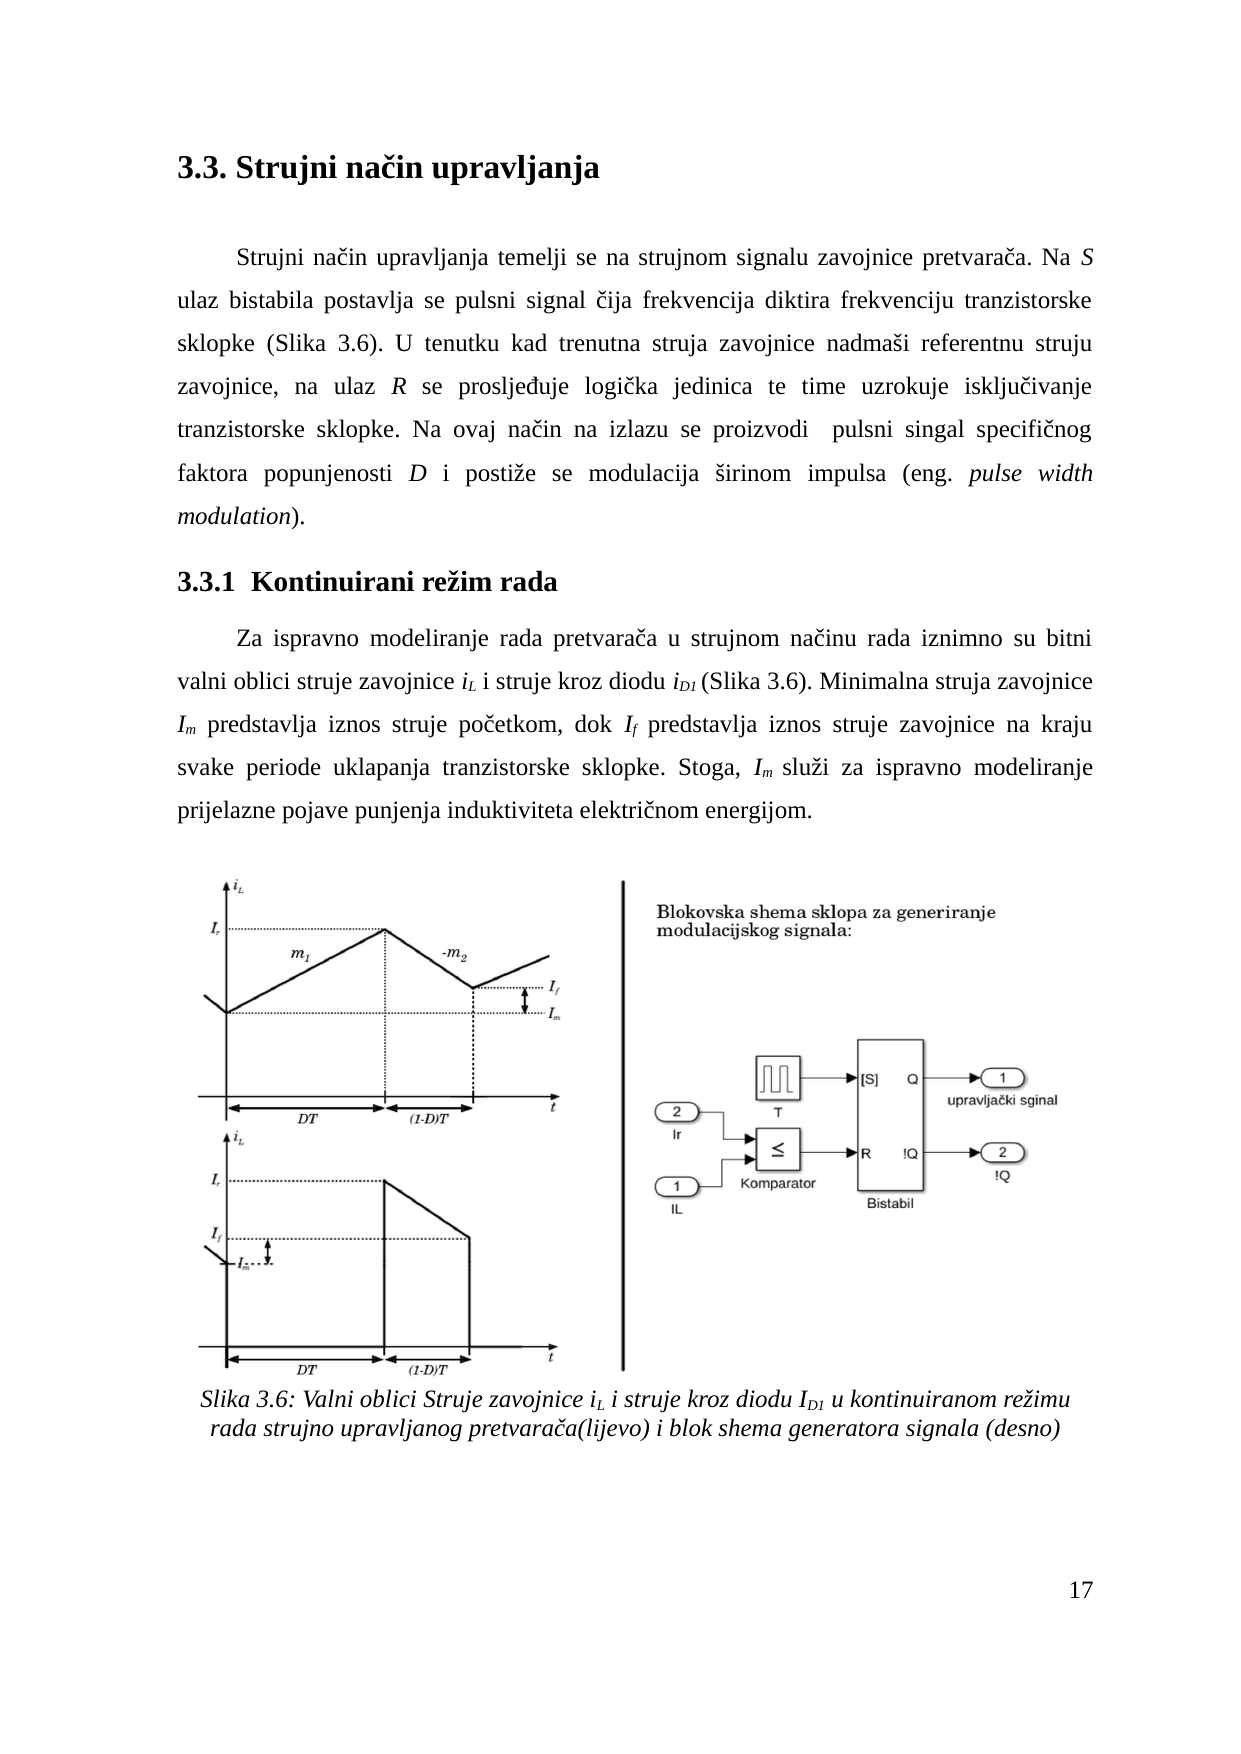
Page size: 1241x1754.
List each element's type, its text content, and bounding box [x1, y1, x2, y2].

text Za ispravno modeliranje rada pretvarača u strujnom načinu rada iznimno su bitni valni oblici struje zavojnice iL i struje kroz diodu iD1 (Slika 3.6). Minimalna struja zavojnice Im predstavlja iznos struje početkom, dok If predstavlja iznos struje zavojnice na kraju svake periode uklapanja tranzistorske sklopke. Stoga, Im služi za ispravno modeliranje prijelazne pojave punjenja induktiviteta električnom energijom. [177, 623, 1093, 824]
text Slika 3.6: Valni oblici Struje zavojnice iL i struje kroz diodu ID1 u kontinuiranom režimu rada strujno upravljanog pretvarača(lijevo) i blok shema generatora signala (desno) [177, 1385, 1093, 1442]
picture [177, 868, 1094, 1385]
subtitle Strujni način upravljanja [177, 147, 1093, 185]
subtitle Kontinuirani režim rada [177, 564, 1093, 598]
text Strujni način upravljanja temelji se na strujnom signalu zavojnice pretvarača. Na S ulaz bistabila postavlja se pulsni signal čija frekvencija diktira frekvenciju tranzistorske sklopke (Slika 3.6). U tenutku kad trenutna struja zavojnice nadmaši referentnu struju zavojnice, na ulaz R se prosljeđuje logička jedinica te time uzrokuje isključivanje tranzistorske sklopke. Na ovaj način na izlazu se proizvodi pulsni singal specifičnog faktora popunjenosti D i postiže se modulacija širinom impulsa (eng. pulse width modulation). [177, 242, 1093, 529]
